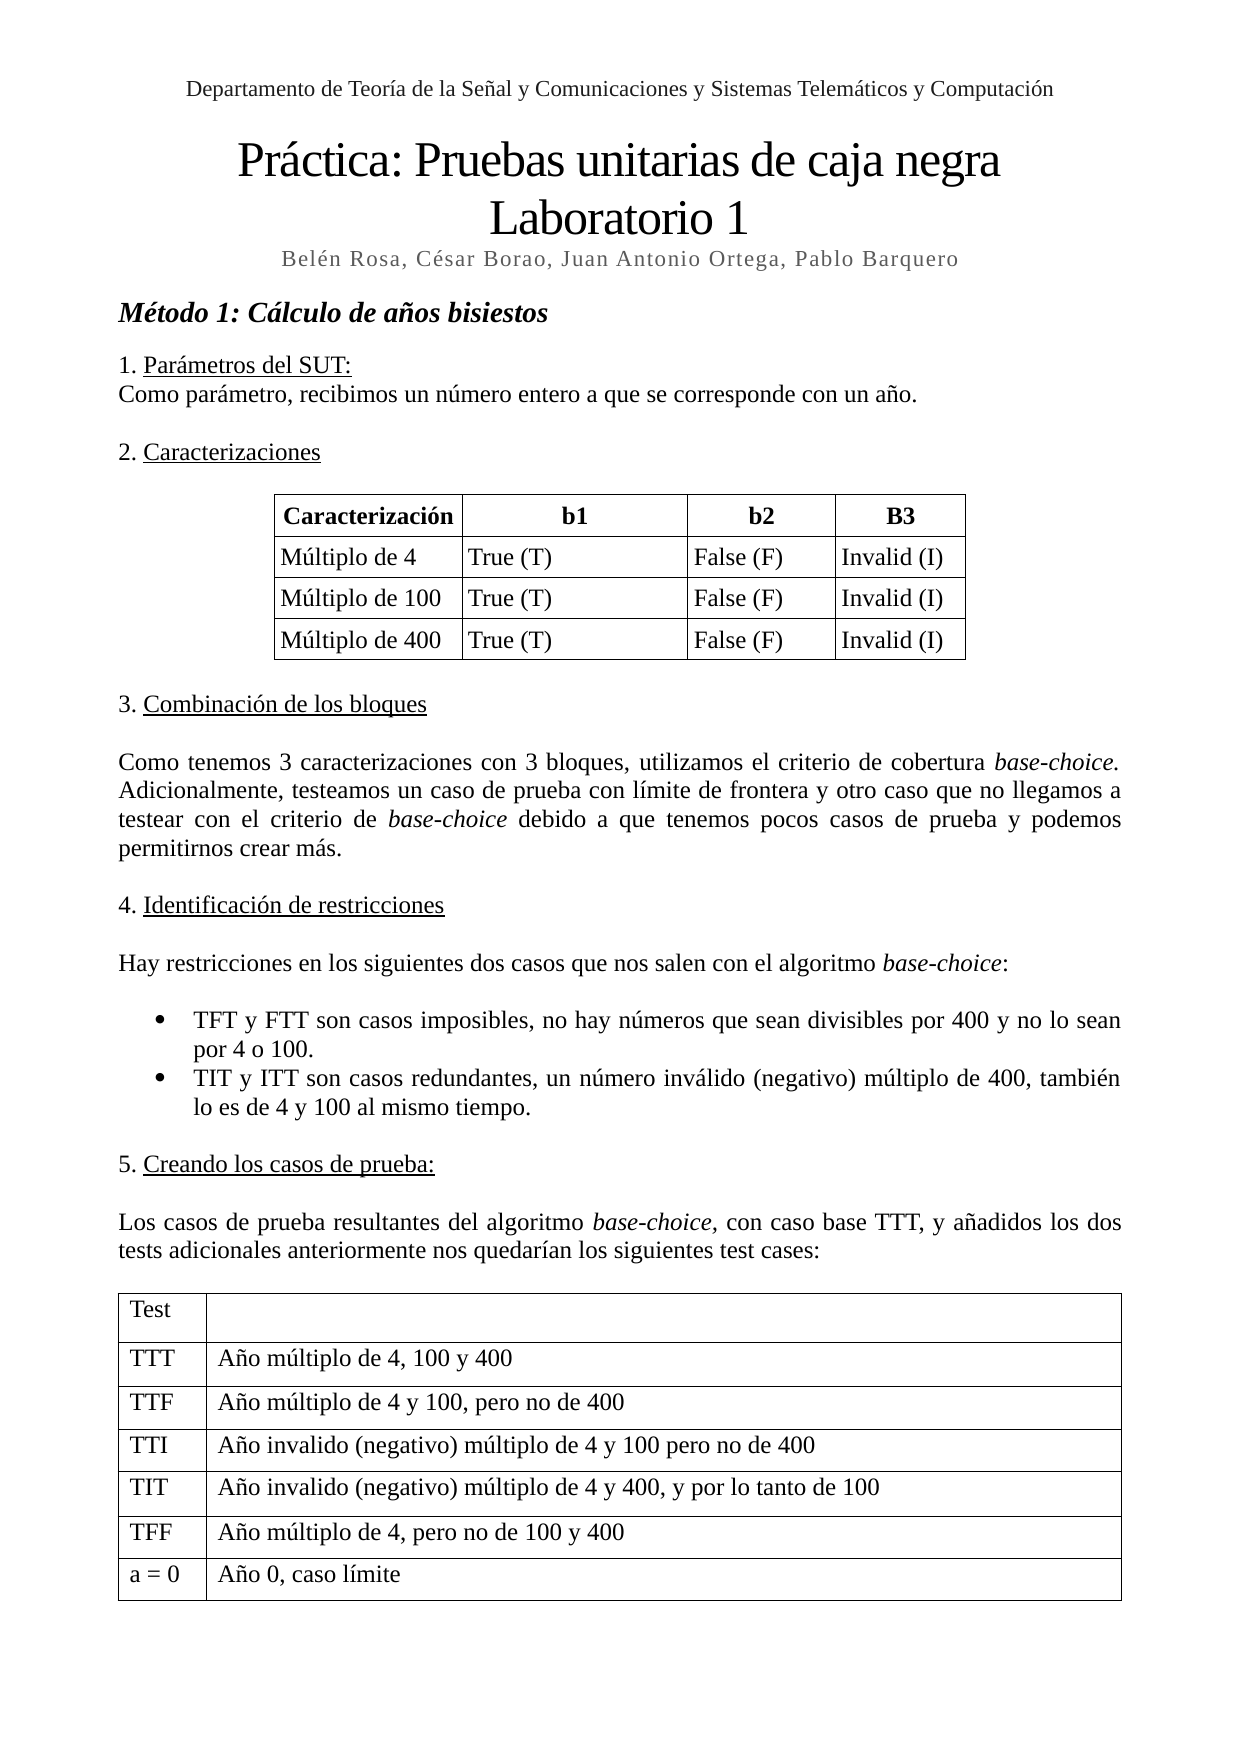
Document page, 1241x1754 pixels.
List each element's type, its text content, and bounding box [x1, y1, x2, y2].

table_cell Año múltiplo de 4, pero no de 100 y 400 [207, 1517, 1121, 1558]
table_cell TIT [119, 1472, 206, 1516]
list TFT y FTT son casos imposibles, no hay números que sean divisibles por 400 y no lo sean por 4 o 100. [156, 1005, 1122, 1063]
subtitle Belén Rosa, César Borao, Juan Antonio Ortega, Pablo Barquero [118, 245, 1122, 271]
table_cell Múltiplo de 100 [275, 578, 462, 618]
table_cell False (F) [688, 578, 835, 618]
text Como tenemos 3 caracterizaciones con 3 bloques, utilizamos el criterio de cobertura base-choice. Adicionalmente, testeamos un caso de prueba con límite de frontera y otro caso que no llegamos a testear con el criterio de base-choice debido a que tenemos pocos casos de prueba y podemos permitirnos crear más. [118, 747, 1122, 862]
subtitle Práctica: Pruebas unitarias de caja negra [118, 130, 1122, 188]
table_cell Múltiplo de 4 [275, 537, 462, 577]
table_cell a = 0 [119, 1559, 206, 1600]
table_cell False (F) [688, 619, 835, 659]
text Los casos de prueba resultantes del algoritmo base-choice, con caso base TTT, y añadidos los dos tests adicionales anteriormente nos quedarían los siguientes test cases: [118, 1207, 1122, 1264]
text 1. Parámetros del SUT: [118, 351, 1122, 379]
table_cell Invalid (I) [836, 578, 965, 618]
text 4. Identificación de restricciones [118, 890, 1122, 919]
table_cell Múltiplo de 400 [275, 619, 462, 659]
text 3. Combinación de los bloques [118, 689, 1122, 718]
text Hay restricciones en los siguientes dos casos que nos salen con el algoritmo base-choice: [118, 948, 1122, 977]
table_cell TTI [119, 1430, 206, 1471]
text Método 1: Cálculo de años bisiestos [118, 295, 1122, 329]
text Como parámetro, recibimos un número entero a que se corresponde con un año. [118, 379, 1122, 408]
table_cell Año múltiplo de 4 y 100, pero no de 400 [207, 1387, 1121, 1429]
table_cell Invalid (I) [836, 619, 965, 659]
table_cell Invalid (I) [836, 537, 965, 577]
text 5. Creando los casos de prueba: [118, 1149, 1122, 1178]
table_header B3 [836, 495, 965, 536]
table_header [207, 1294, 1121, 1342]
table_header Test [119, 1294, 206, 1342]
subtitle Laboratorio 1 [118, 188, 1122, 245]
table_cell Año múltiplo de 4, 100 y 400 [207, 1343, 1121, 1386]
table_cell Año invalido (negativo) múltiplo de 4 y 400, y por lo tanto de 100 [207, 1472, 1121, 1516]
table_header b2 [688, 495, 835, 536]
table_cell TTF [119, 1387, 206, 1429]
table_cell True (T) [463, 619, 687, 659]
table_cell Año 0, caso límite [207, 1559, 1121, 1600]
table_header Caracterización [275, 495, 462, 536]
table_cell False (F) [688, 537, 835, 577]
table_cell TTT [119, 1343, 206, 1386]
table_cell True (T) [463, 537, 687, 577]
table_cell True (T) [463, 578, 687, 618]
text 2. Caracterizaciones [118, 437, 1122, 466]
table_header b1 [463, 495, 687, 536]
list TIT y ITT son casos redundantes, un número inválido (negativo) múltiplo de 400, también lo es de 4 y 100 al mismo tiempo. [156, 1063, 1122, 1120]
table_cell TFF [119, 1517, 206, 1558]
table_cell Año invalido (negativo) múltiplo de 4 y 100 pero no de 400 [207, 1430, 1121, 1471]
